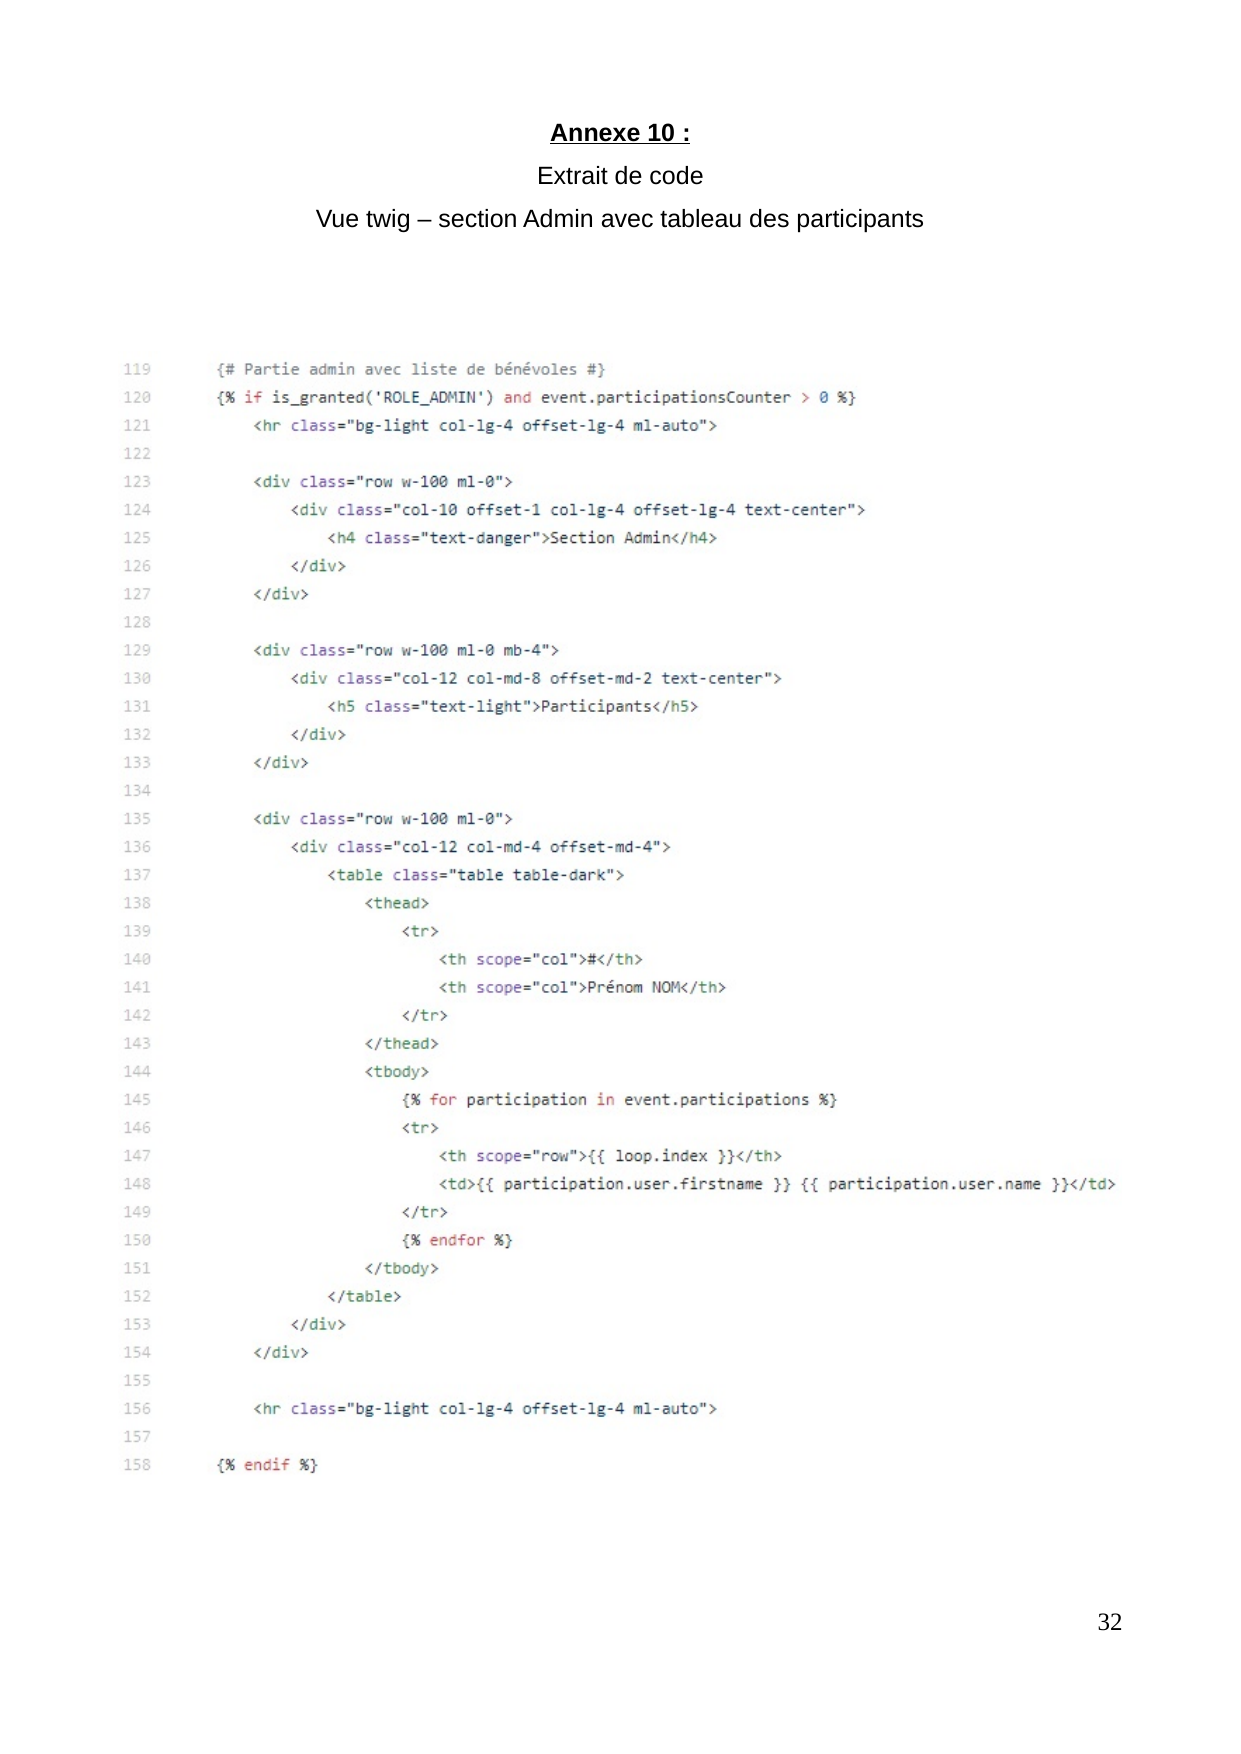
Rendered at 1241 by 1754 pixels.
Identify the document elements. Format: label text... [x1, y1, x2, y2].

text Vue twig – section Admin avec tableau des participants [118, 204, 1122, 233]
text Annexe 10 : [118, 118, 1122, 147]
text Extrait de code [118, 161, 1122, 190]
picture [118, 351, 1123, 1483]
